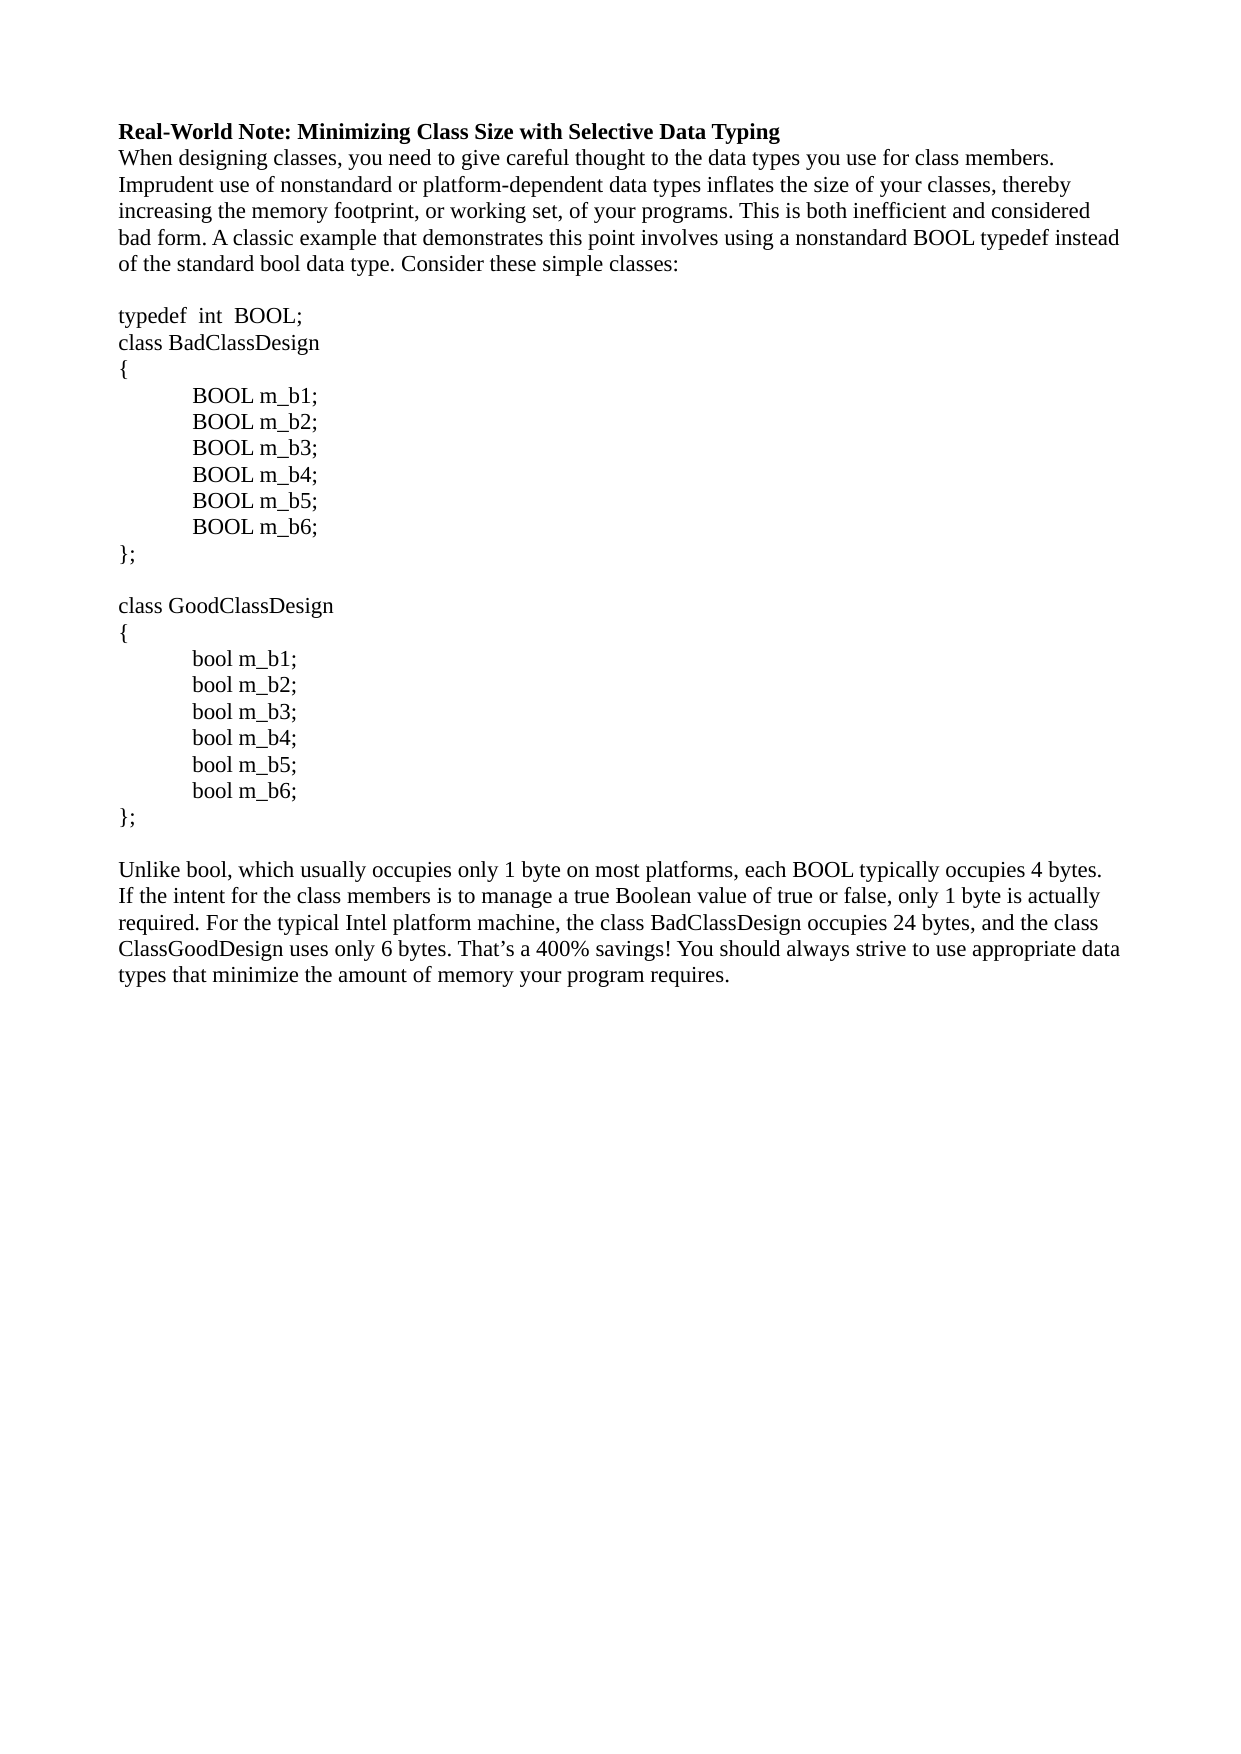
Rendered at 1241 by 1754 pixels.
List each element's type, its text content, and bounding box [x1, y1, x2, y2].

text BOOL m_b4; [118, 461, 1122, 487]
text When designing classes, you need to give careful thought to the data types you use for class members. Imprudent use of nonstandard or platform-dependent data types inflates the size of your classes, thereby increasing the memory footprint, or working set, of your programs. This is both inefficient and considered bad form. A classic example that demonstrates this point involves using a nonstandard BOOL typedef instead [118, 144, 1122, 250]
text bool m_b5; [118, 751, 1122, 777]
text Real-World Note: Minimizing Class Size with Selective Data Typing [118, 118, 1122, 144]
text bool m_b6; [118, 777, 1122, 803]
text BOOL m_b2; [118, 408, 1122, 434]
text bool m_b4; [118, 724, 1122, 751]
text }; [118, 540, 1122, 566]
text BOOL m_b1; [118, 382, 1122, 408]
text bool m_b1; [118, 645, 1122, 672]
text { [118, 619, 1122, 645]
text }; [118, 803, 1122, 830]
text bool m_b2; [118, 672, 1122, 698]
text of the standard bool data type. Consider these simple classes: [118, 250, 1122, 276]
text { [118, 355, 1122, 382]
text BOOL m_b5; [118, 487, 1122, 513]
text bool m_b3; [118, 698, 1122, 724]
text typedef int BOOL; [118, 303, 1122, 329]
text class GoodClassDesign [118, 592, 1122, 619]
text Unlike bool, which usually occupies only 1 byte on most platforms, each BOOL typically occupies 4 bytes. If the intent for the class members is to manage a true Boolean value of true or false, only 1 byte is actually required. For the typical Intel platform machine, the class BadClassDesign occupies 24 bytes, and the class ClassGoodDesign uses only 6 bytes. That’s a 400% savings! You should always strive to use appropriate data types that minimize the amount of memory your program requires. [118, 856, 1122, 988]
text BOOL m_b6; [118, 513, 1122, 540]
text class BadClassDesign [118, 329, 1122, 355]
text BOOL m_b3; [118, 434, 1122, 461]
